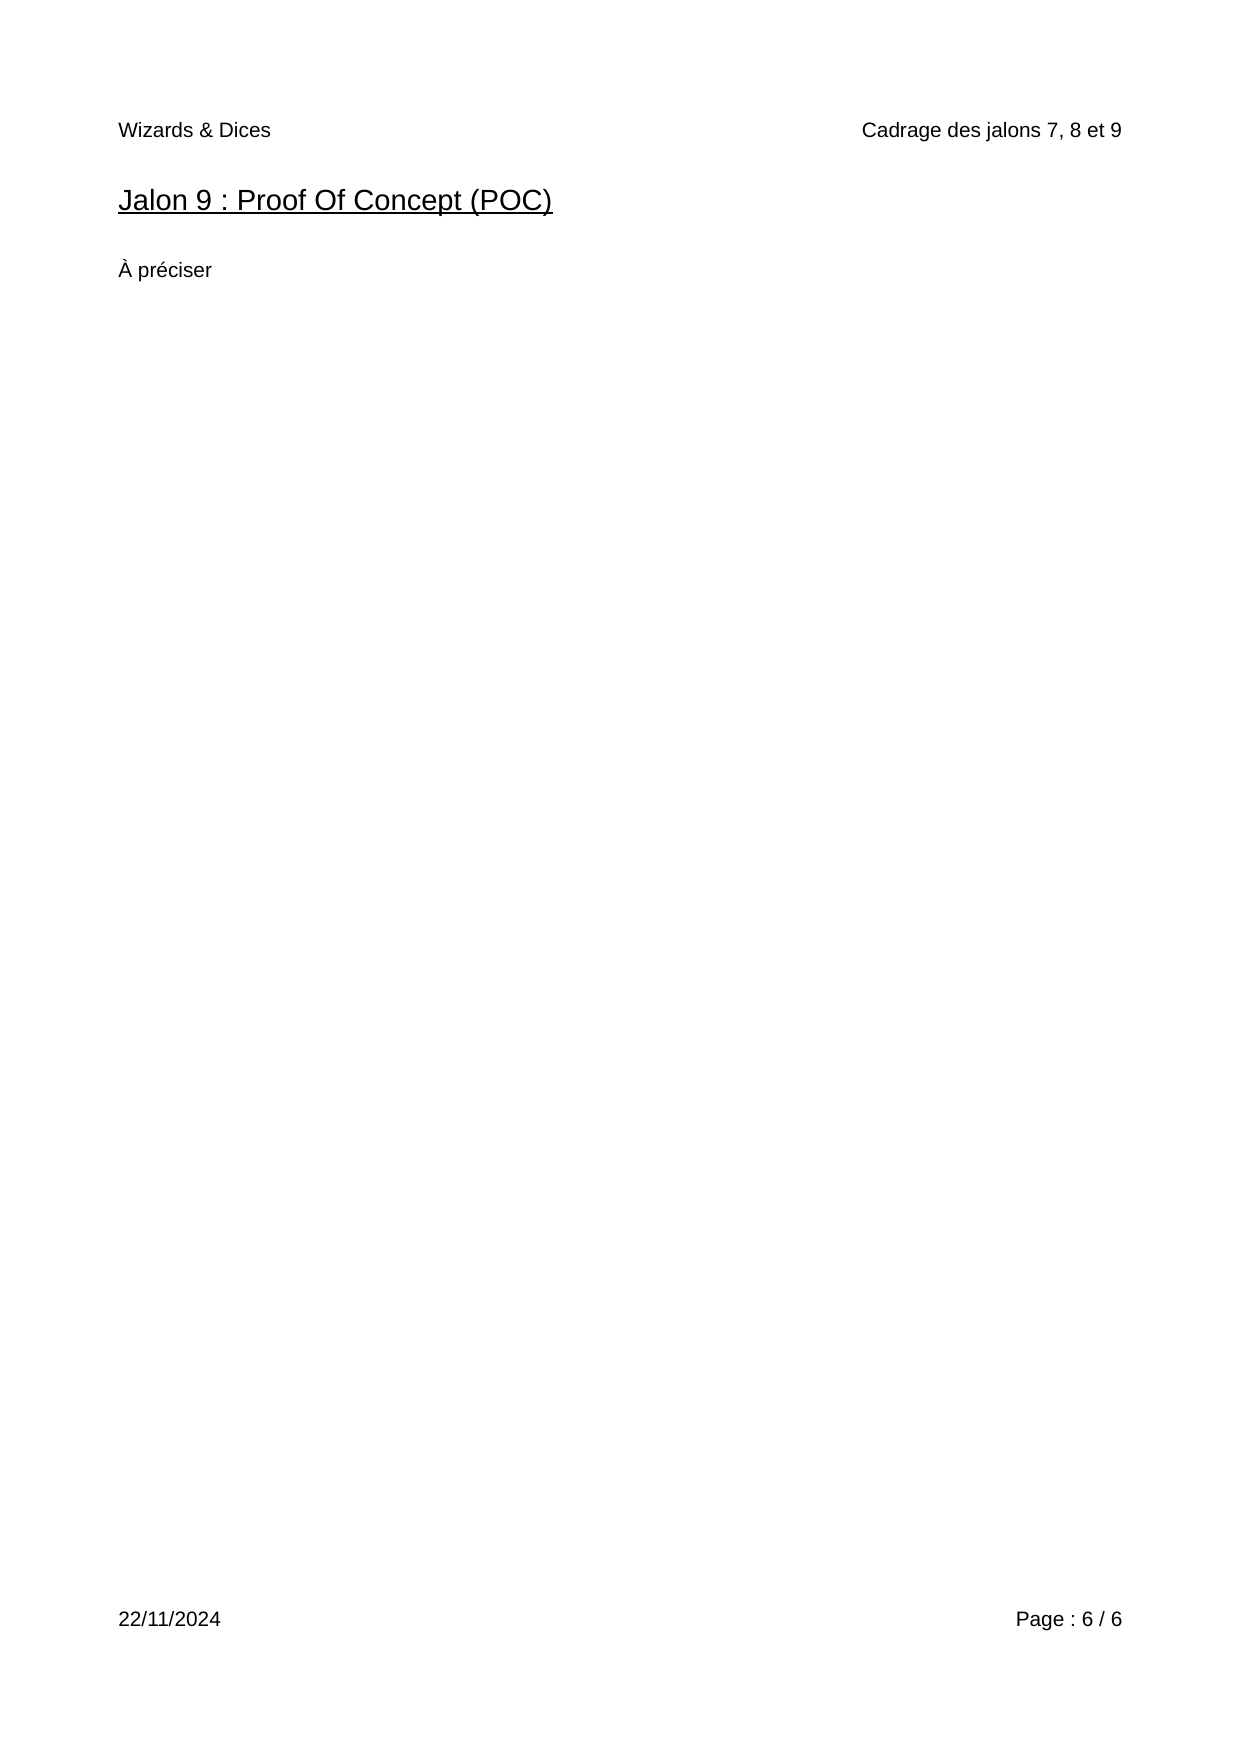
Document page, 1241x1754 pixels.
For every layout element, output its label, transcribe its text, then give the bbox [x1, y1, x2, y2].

text À préciser [118, 258, 1122, 282]
subtitle Jalon 9 : Proof Of Concept (POC) [118, 183, 1122, 217]
